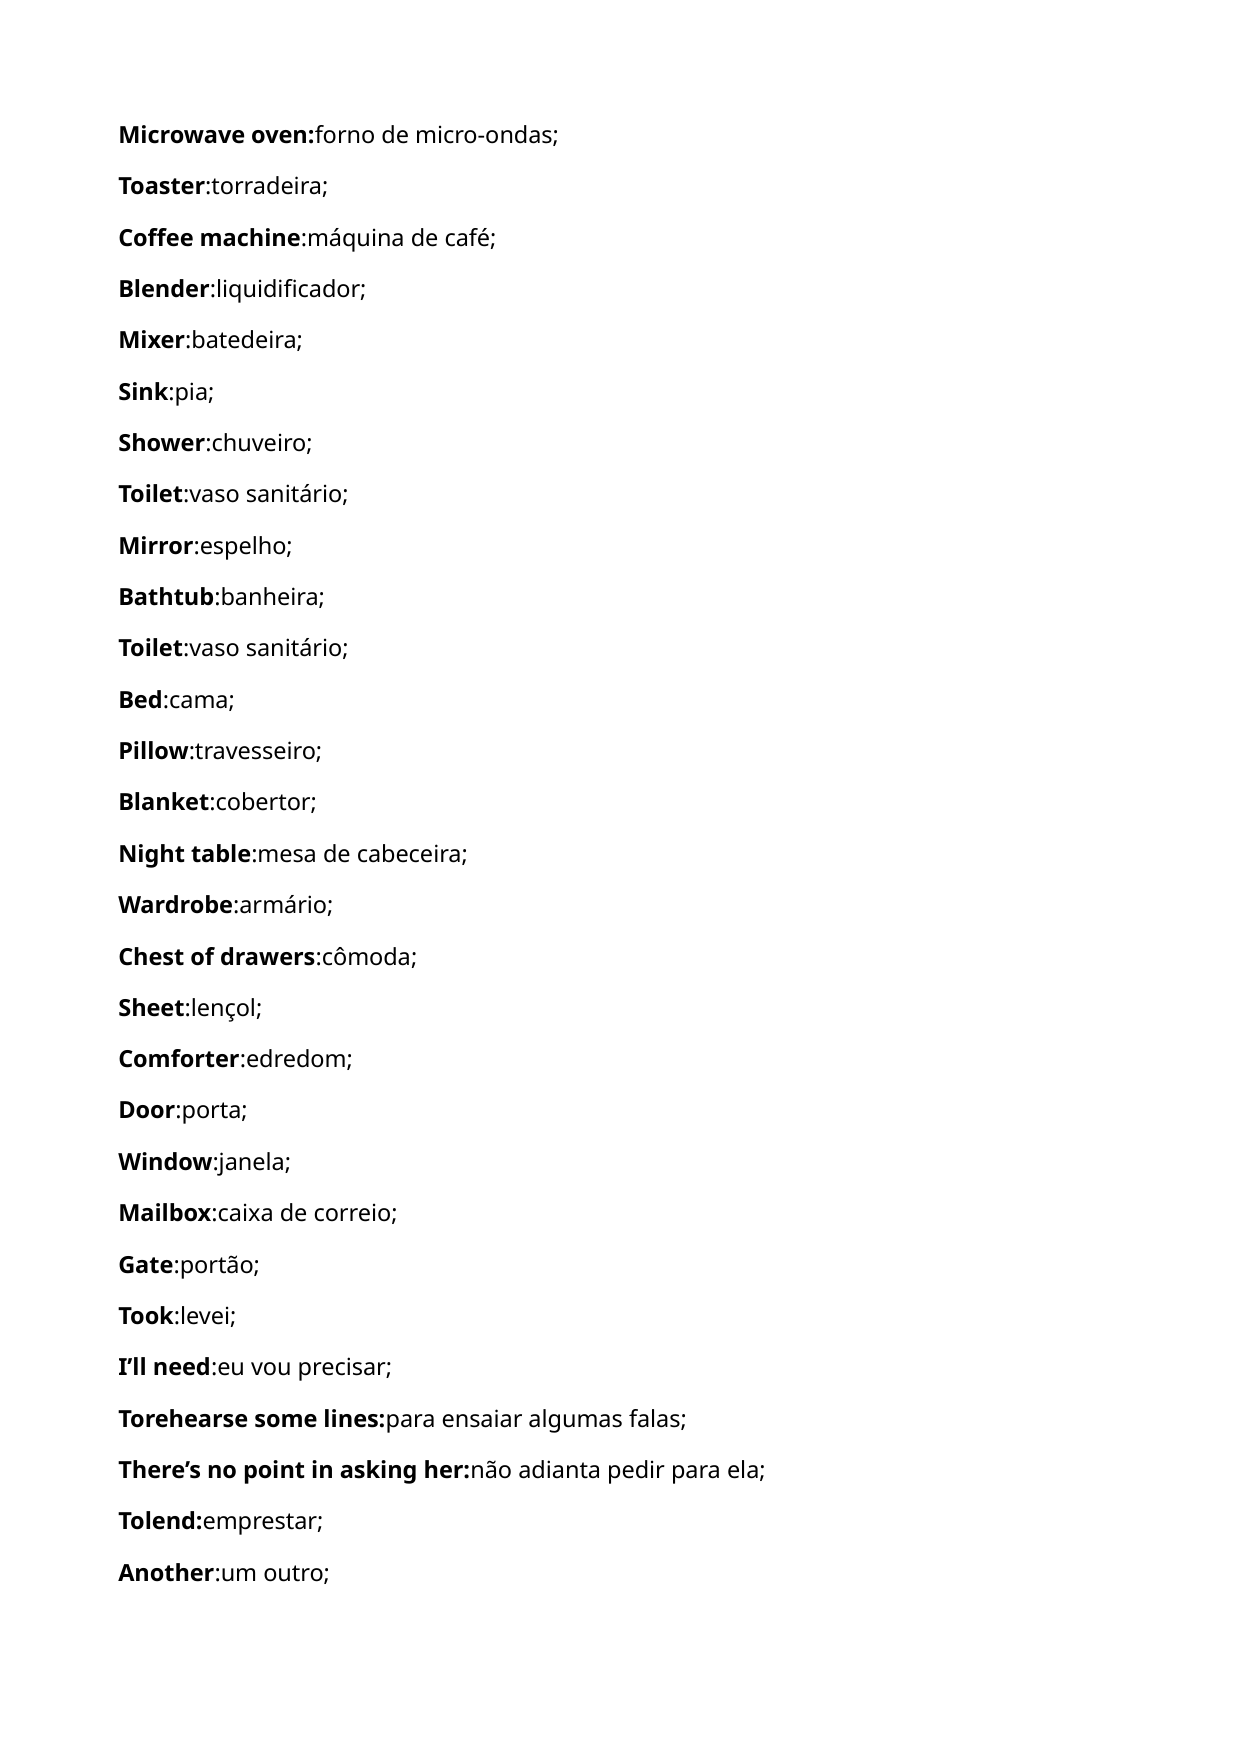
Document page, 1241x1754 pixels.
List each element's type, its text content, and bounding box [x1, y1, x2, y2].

text Sheet:lençol; [118, 991, 1122, 1023]
text Mixer:batedeira; [118, 323, 1122, 356]
text Microwave oven:forno de micro-ondas; [118, 118, 1122, 150]
text Bed:cama; [118, 683, 1122, 715]
text Tolend:emprestar; [118, 1505, 1122, 1537]
text Gate:portão; [118, 1248, 1122, 1280]
text Door:porta; [118, 1094, 1122, 1126]
text Wardrobe:armário; [118, 888, 1122, 920]
text Sink:pia; [118, 375, 1122, 407]
text Mirror:espelho; [118, 529, 1122, 561]
text Chest of drawers:cômoda; [118, 940, 1122, 972]
text Blender:liquidificador; [118, 272, 1122, 304]
text Shower:chuveiro; [118, 426, 1122, 458]
text Toilet:vaso sanitário; [118, 632, 1122, 664]
text Bathtub:banheira; [118, 580, 1122, 612]
text Comforter:edredom; [118, 1042, 1122, 1074]
text Coffee machine:máquina de café; [118, 221, 1122, 253]
text Toaster:torradeira; [118, 169, 1122, 201]
text Night table:mesa de cabeceira; [118, 837, 1122, 869]
text There’s no point in asking her:não adianta pedir para ela; [118, 1453, 1122, 1485]
text Blanket:cobertor; [118, 786, 1122, 818]
text Torehearse some lines:para ensaiar algumas falas; [118, 1402, 1122, 1434]
text Pillow:travesseiro; [118, 734, 1122, 766]
text Took:levei; [118, 1299, 1122, 1331]
text Another:um outro; [118, 1556, 1122, 1588]
text Toilet:vaso sanitário; [118, 478, 1122, 509]
text Mailbox:caixa de correio; [118, 1197, 1122, 1228]
text I’ll need:eu vou precisar; [118, 1351, 1122, 1383]
text Window:janela; [118, 1145, 1122, 1177]
